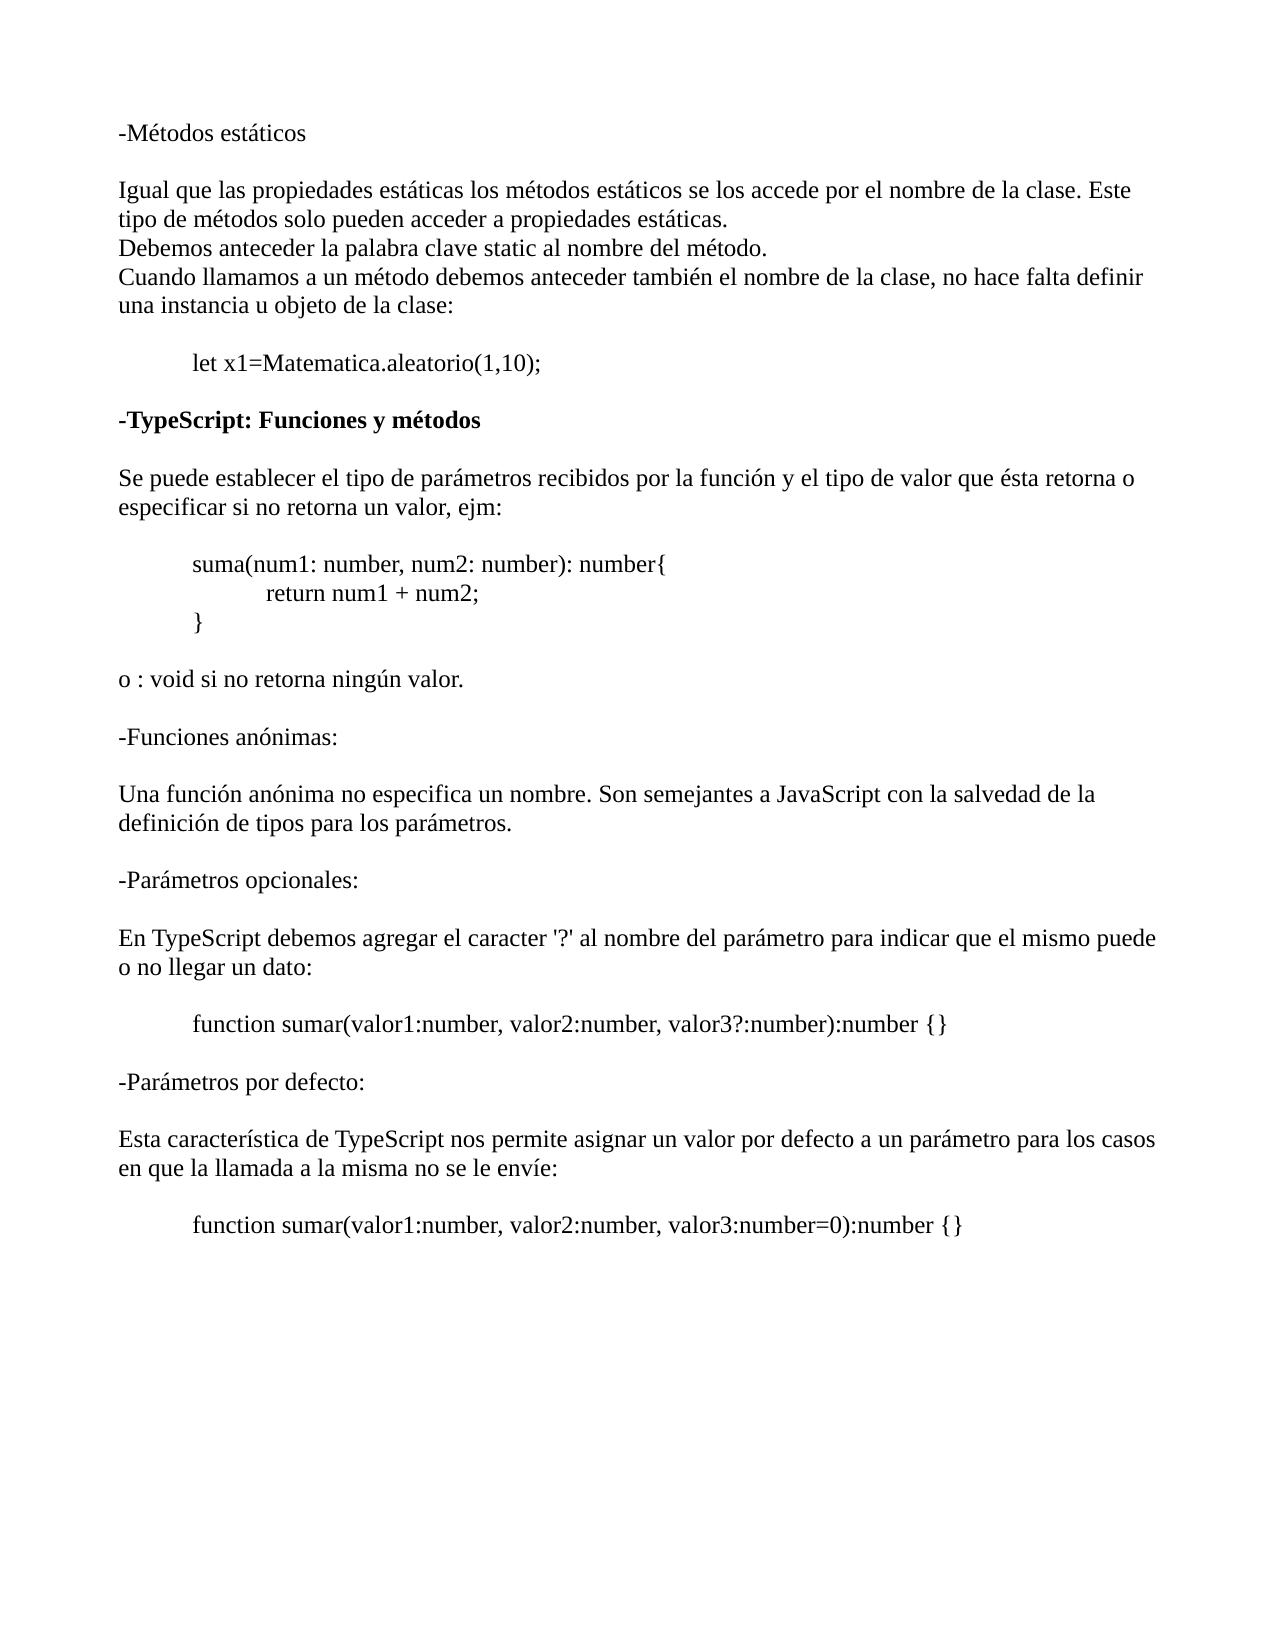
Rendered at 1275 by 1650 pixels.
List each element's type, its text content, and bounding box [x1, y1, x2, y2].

text function sumar(valor1:number, valor2:number, valor3:number=0):number {} [118, 1211, 1157, 1239]
text function sumar(valor1:number, valor2:number, valor3?:number):number {} [118, 1009, 1157, 1038]
text Una función anónima no especifica un nombre. Son semejantes a JavaScript con la salvedad de la definición de tipos para los parámetros. [118, 779, 1157, 837]
text Se puede establecer el tipo de parámetros recibidos por la función y el tipo de valor que ésta retorna o especificar si no retorna un valor, ejm: [118, 463, 1157, 521]
text -Funciones anónimas: [118, 722, 1157, 751]
text En TypeScript debemos agregar el caracter '?' al nombre del parámetro para indicar que el mismo puede o no llegar un dato: [118, 923, 1157, 981]
text Debemos anteceder la palabra clave static al nombre del método. [118, 233, 1157, 262]
text -Parámetros opcionales: [118, 866, 1157, 894]
text o : void si no retorna ningún valor. [118, 664, 1157, 693]
text -Parámetros por defecto: [118, 1067, 1157, 1096]
text -TypeScript: Funciones y métodos [118, 406, 1157, 434]
text suma(num1: number, num2: number): number{ [118, 549, 1157, 578]
text Esta característica de TypeScript nos permite asignar un valor por defecto a un parámetro para los casos en que la llamada a la misma no se le envíe: [118, 1124, 1157, 1182]
text return num1 + num2; [118, 578, 1157, 607]
text Igual que las propiedades estáticas los métodos estáticos se los accede por el nombre de la clase. Este tipo de métodos solo pueden acceder a propiedades estáticas. [118, 176, 1157, 233]
text Cuando llamamos a un método debemos anteceder también el nombre de la clase, no hace falta definir una instancia u objeto de la clase: [118, 262, 1157, 319]
text -Métodos estáticos [118, 118, 1157, 147]
text let x1=Matematica.aleatorio(1,10); [118, 348, 1157, 377]
text } [118, 607, 1157, 636]
